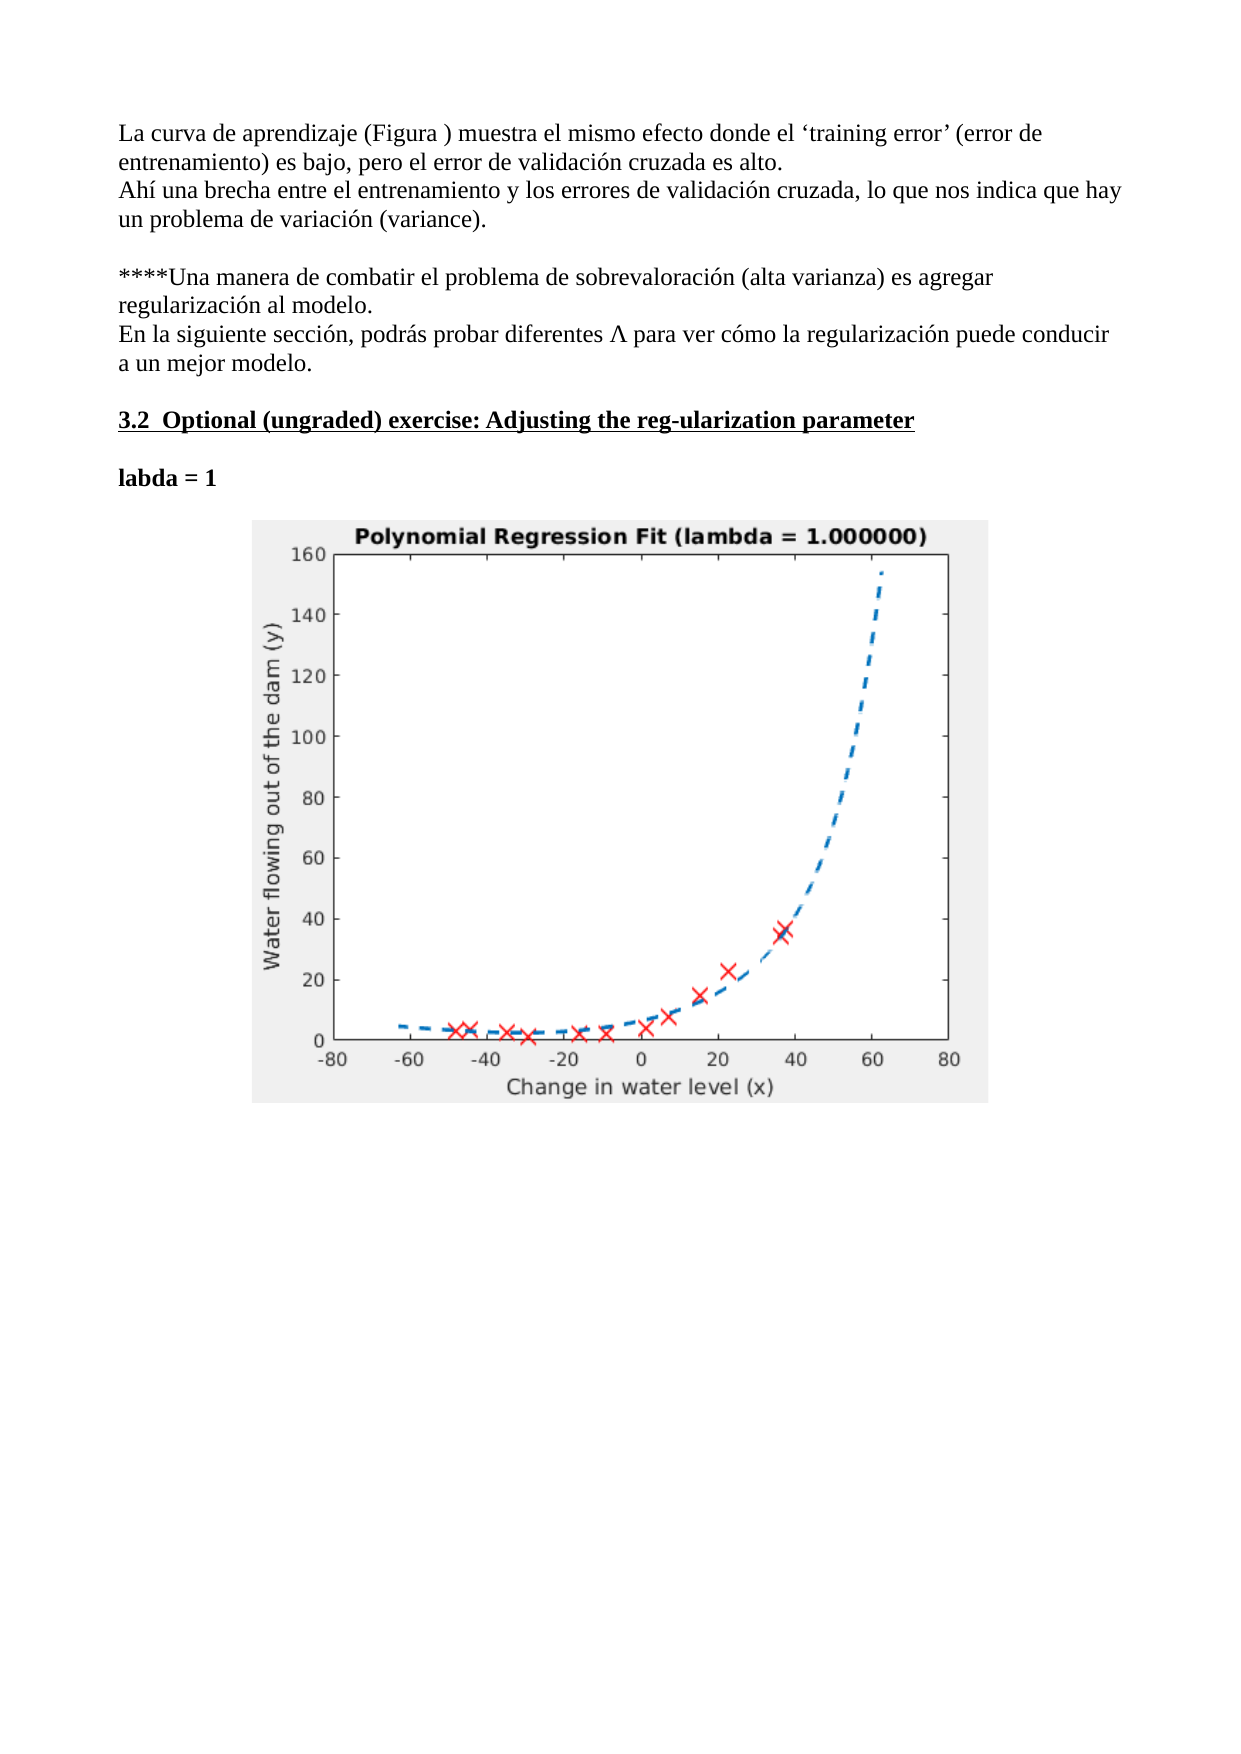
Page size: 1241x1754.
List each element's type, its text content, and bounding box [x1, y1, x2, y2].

picture [251, 520, 989, 1103]
text ****Una manera de combatir el problema de sobrevaloración (alta varianza) es agregar regularización al modelo. [118, 262, 1122, 319]
text La curva de aprendizaje (Figura ) muestra el mismo efecto donde el ‘training error’ (error de entrenamiento) es bajo, pero el error de validación cruzada es alto. [118, 118, 1122, 176]
text En la siguiente sección, podrás probar diferentes Λ para ver cómo la regularización puede conducir a un mejor modelo. [118, 319, 1122, 377]
text labda = 1 [118, 463, 1122, 492]
text Ahí una brecha entre el entrenamiento y los errores de validación cruzada, lo que nos indica que hay un problema de variación (variance). [118, 176, 1122, 233]
text 3.2 Optional (ungraded) exercise: Adjusting the reg-ularization parameter [118, 406, 1122, 434]
